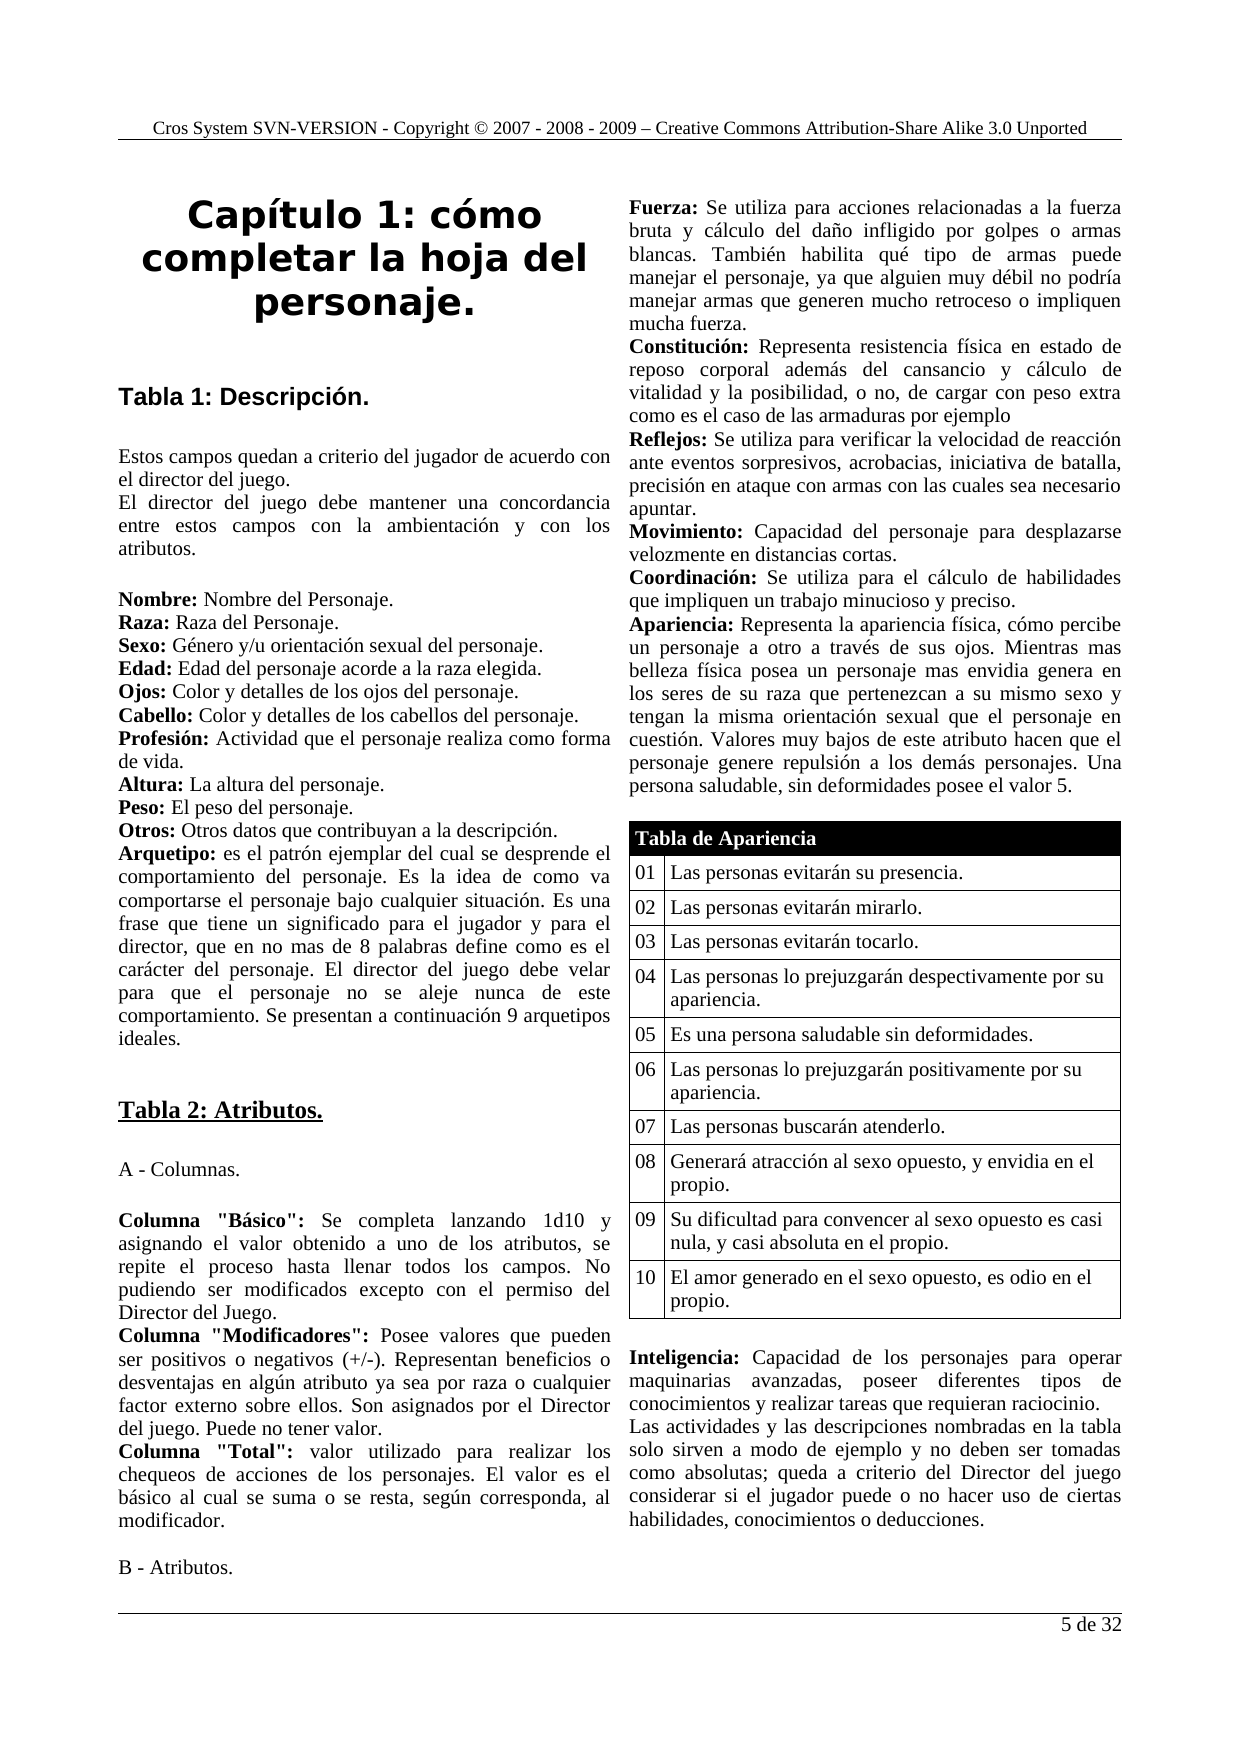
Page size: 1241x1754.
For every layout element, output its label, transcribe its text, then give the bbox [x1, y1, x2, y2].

table_cell Su dificultad para convencer al sexo opuesto es casi nula, y casi absoluta en el propio. [665, 1203, 1120, 1260]
text Movimiento: Capacidad del personaje para desplazarse velozmente en distancias cortas. [629, 520, 1122, 566]
subtitle Tabla 2: Atributos. [118, 1096, 611, 1124]
text Columna "Modificadores": Posee valores que pueden ser positivos o negativos (+/-). Representan beneficios o desventajas en algún atributo ya sea por raza o cualquier factor externo sobre ellos. Son asignados por el Director del juego. Puede no tener valor. [118, 1324, 611, 1440]
text Estos campos quedan a criterio del jugador de acuerdo con el director del juego. [118, 444, 611, 491]
text El director del juego debe mantener una concordancia entre estos campos con la ambientación y con los atributos. [118, 491, 611, 560]
subtitle Capítulo 1: cómo completar la hoja del personaje. [118, 193, 611, 324]
table_cell 08 [630, 1145, 664, 1202]
table_cell Las personas buscarán atenderlo. [665, 1111, 1120, 1144]
table_cell 01 [630, 856, 664, 890]
text Sexo: Género y/u orientación sexual del personaje. [118, 634, 611, 657]
text Cabello: Color y detalles de los cabellos del personaje. [118, 703, 611, 727]
text Constitución: Representa resistencia física en estado de reposo corporal además del cansancio y cálculo de vitalidad y la posibilidad, o no, de cargar con peso extra como es el caso de las armaduras por ejemplo [629, 335, 1122, 427]
text Las actividades y las descripciones nombradas en la tabla solo sirven a modo de ejemplo y no deben ser tomadas como absolutas; queda a criterio del Director del juego considerar si el jugador puede o no hacer uso de ciertas habilidades, conocimientos o deducciones. [629, 1415, 1122, 1531]
table_cell 02 [630, 891, 664, 925]
table_cell El amor generado en el sexo opuesto, es odio en el propio. [665, 1261, 1120, 1318]
table_cell Las personas evitarán mirarlo. [665, 891, 1120, 925]
text Fuerza: Se utiliza para acciones relacionadas a la fuerza bruta y cálculo del daño infligido por golpes o armas blancas. También habilita qué tipo de armas puede manejar el personaje, ya que alguien muy débil no podría manejar armas que generen mucho retroceso o impliquen mucha fuerza. [629, 196, 1122, 335]
text A - Columnas. [118, 1158, 611, 1181]
text Raza: Raza del Personaje. [118, 611, 611, 634]
text Columna "Básico": Se completa lanzando 1d10 y asignando el valor obtenido a uno de los atributos, se repite el proceso hasta llenar todos los campos. No pudiendo ser modificados excepto con el permiso del Director del Juego. [118, 1209, 611, 1324]
table_cell 04 [630, 960, 664, 1017]
table_cell Las personas lo prejuzgarán despectivamente por su apariencia. [665, 960, 1120, 1017]
text Ojos: Color y detalles de los ojos del personaje. [118, 680, 611, 703]
text Profesión: Actividad que el personaje realiza como forma de vida. [118, 727, 611, 773]
text Arquetipo: es el patrón ejemplar del cual se desprende el comportamiento del personaje. Es la idea de como va comportarse el personaje bajo cualquier situación. Es una frase que tiene un significado para el jugador y para el director, que en no mas de 8 palabras define como es el carácter del personaje. El director del juego debe velar para que el personaje no se aleje nunca de este comportamiento. Se presentan a continuación 9 arquetipos ideales. [118, 842, 611, 1050]
table_cell Las personas lo prejuzgarán positivamente por su apariencia. [665, 1053, 1120, 1110]
table_cell Generará atracción al sexo opuesto, y envidia en el propio. [665, 1145, 1120, 1202]
text Peso: El peso del personaje. [118, 796, 611, 819]
table_cell Las personas evitarán tocarlo. [665, 926, 1120, 959]
table_cell 07 [630, 1111, 664, 1144]
table_cell Las personas evitarán su presencia. [665, 856, 1120, 890]
text Apariencia: Representa la apariencia física, cómo percibe un personaje a otro a través de sus ojos. Mientras mas belleza física posea un personaje mas envidia genera en los seres de su raza que pertenezcan a su mismo sexo y tengan la misma orientación sexual que el personaje en cuestión. Valores muy bajos de este atributo hacen que el personaje genere repulsión a los demás personajes. Una persona saludable, sin deformidades posee el valor 5. [629, 612, 1122, 797]
text Edad: Edad del personaje acorde a la raza elegida. [118, 657, 611, 680]
text Altura: La altura del personaje. [118, 773, 611, 796]
text Columna "Total": valor utilizado para realizar los chequeos de acciones de los personajes. El valor es el básico al cual se suma o se resta, según corresponda, al modificador. [118, 1440, 611, 1532]
table_cell 10 [630, 1261, 664, 1318]
text Nombre: Nombre del Personaje. [118, 588, 611, 611]
table_cell 03 [630, 926, 664, 959]
text Reflejos: Se utiliza para verificar la velocidad de reacción ante eventos sorpresivos, acrobacias, iniciativa de batalla, precisión en ataque con armas con las cuales sea necesario apuntar. [629, 427, 1122, 520]
text B - Atributos. [118, 1556, 611, 1579]
table_cell 09 [630, 1203, 664, 1260]
text Otros: Otros datos que contribuyan a la descripción. [118, 819, 611, 842]
subtitle Tabla 1: Descripción. [118, 383, 611, 411]
table_cell Es una persona saludable sin deformidades. [665, 1018, 1120, 1052]
table_cell 05 [630, 1018, 664, 1052]
table_header Tabla de Apariencia [630, 822, 1120, 855]
text Coordinación: Se utiliza para el cálculo de habilidades que impliquen un trabajo minucioso y preciso. [629, 566, 1122, 612]
text Inteligencia: Capacidad de los personajes para operar maquinarias avanzadas, poseer diferentes tipos de conocimientos y realizar tareas que requieran raciocinio. [629, 1346, 1122, 1415]
table_cell 06 [630, 1053, 664, 1110]
